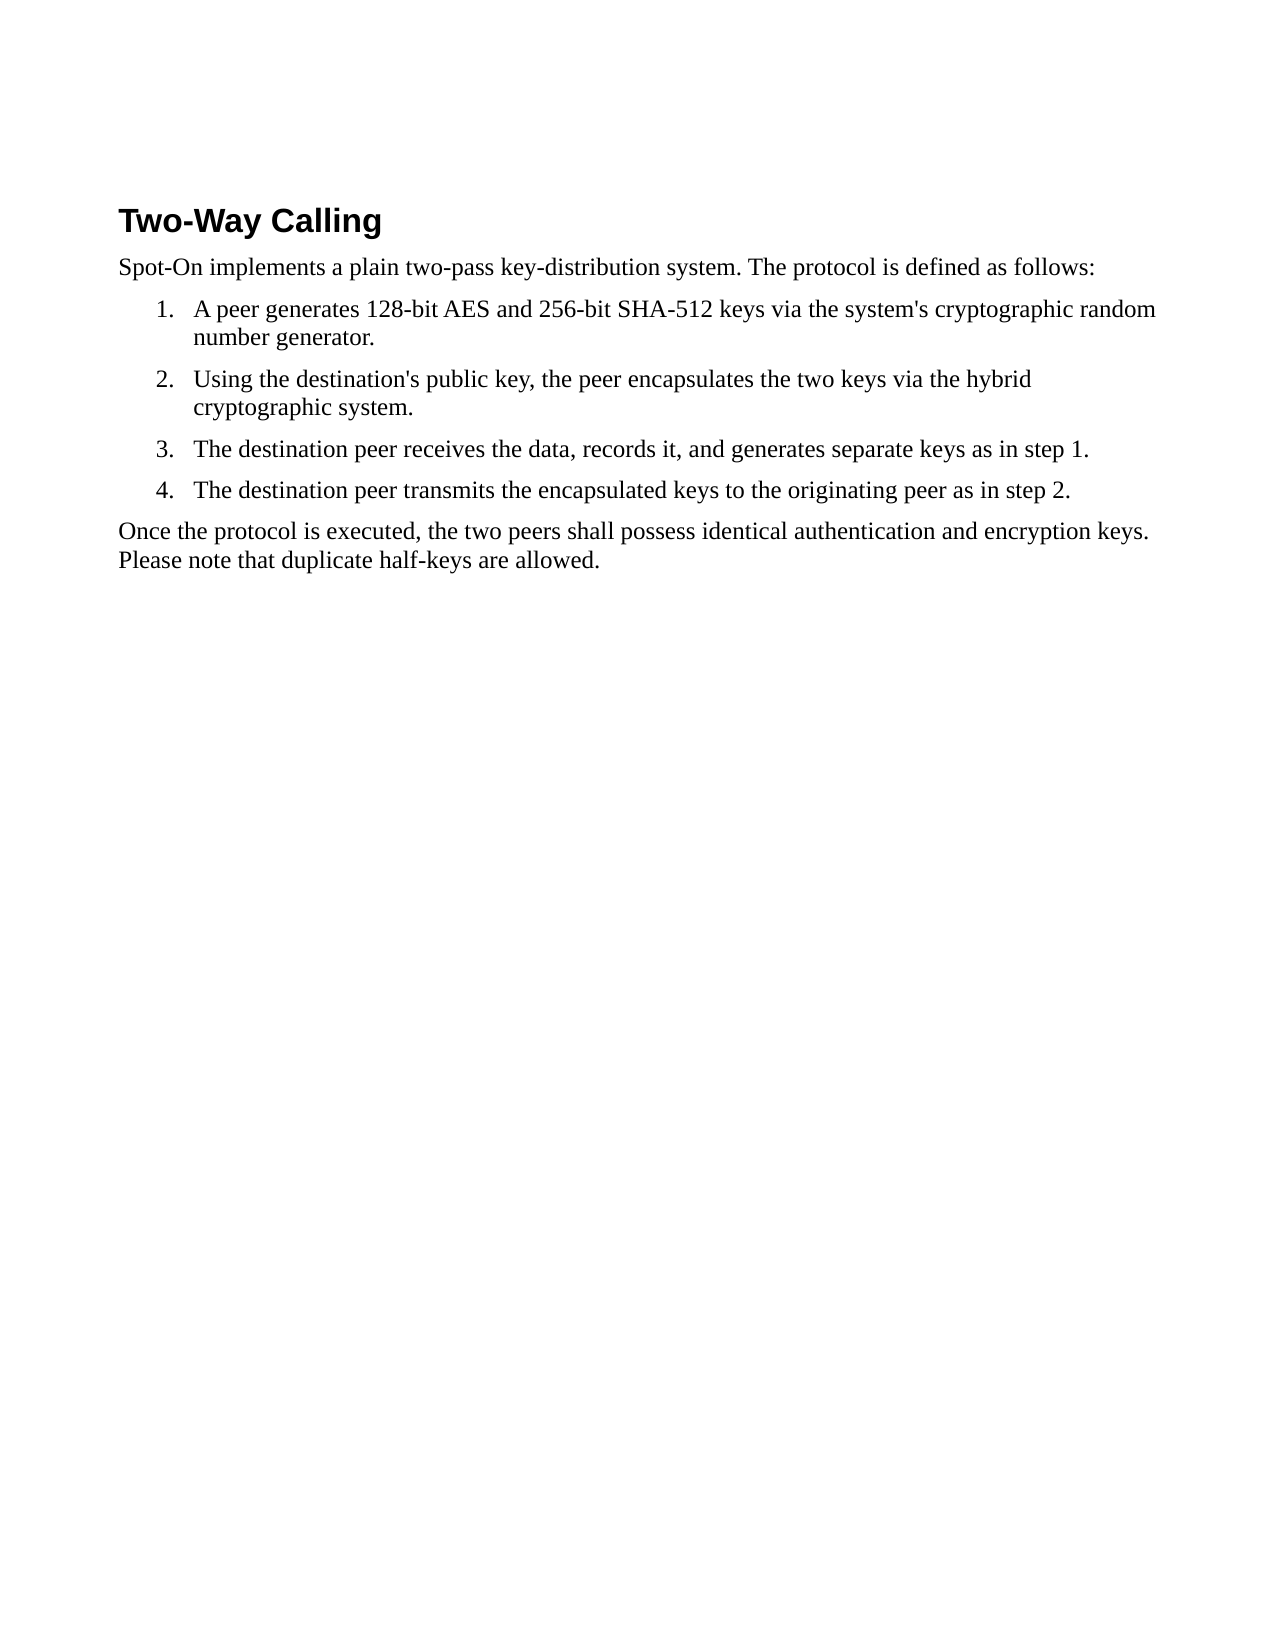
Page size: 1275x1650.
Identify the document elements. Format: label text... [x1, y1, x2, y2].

list A peer generates 128-bit AES and 256-bit SHA-512 keys via the system's cryptographic random number generator. [156, 294, 1157, 351]
list The destination peer transmits the encapsulated keys to the originating peer as in step 2. [156, 475, 1157, 504]
text Once the protocol is executed, the two peers shall possess identical authentication and encryption keys. Please note that duplicate half-keys are allowed. [118, 516, 1157, 574]
list Using the destination's public key, the peer encapsulates the two keys via the hybrid cryptographic system. [156, 364, 1157, 421]
text Spot-On implements a plain two-pass key-distribution system. The protocol is defined as follows: [118, 252, 1157, 281]
subtitle Two-Way Calling [118, 201, 1157, 240]
list The destination peer receives the data, records it, and generates separate keys as in step 1. [156, 434, 1157, 462]
